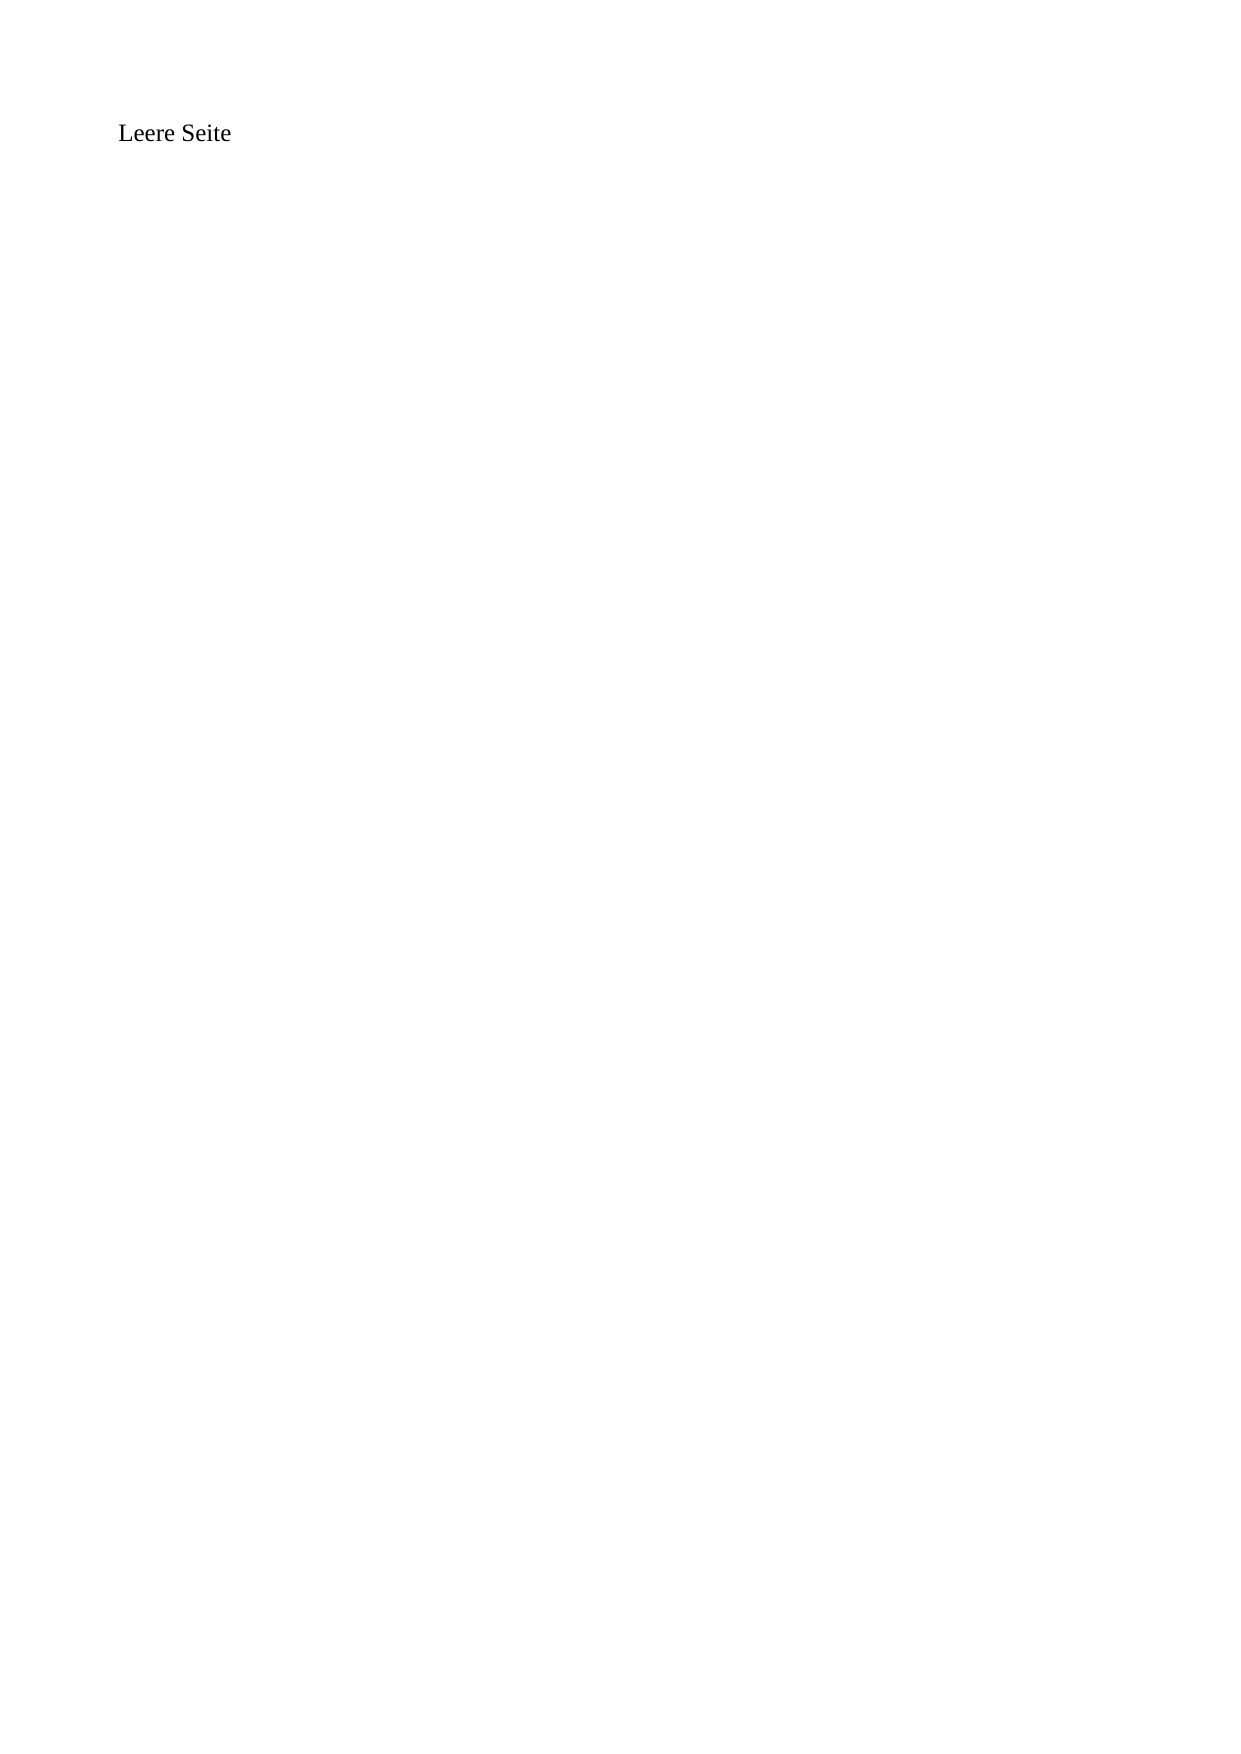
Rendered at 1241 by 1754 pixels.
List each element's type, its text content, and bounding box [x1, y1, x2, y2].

text Leere Seite [118, 118, 1122, 147]
